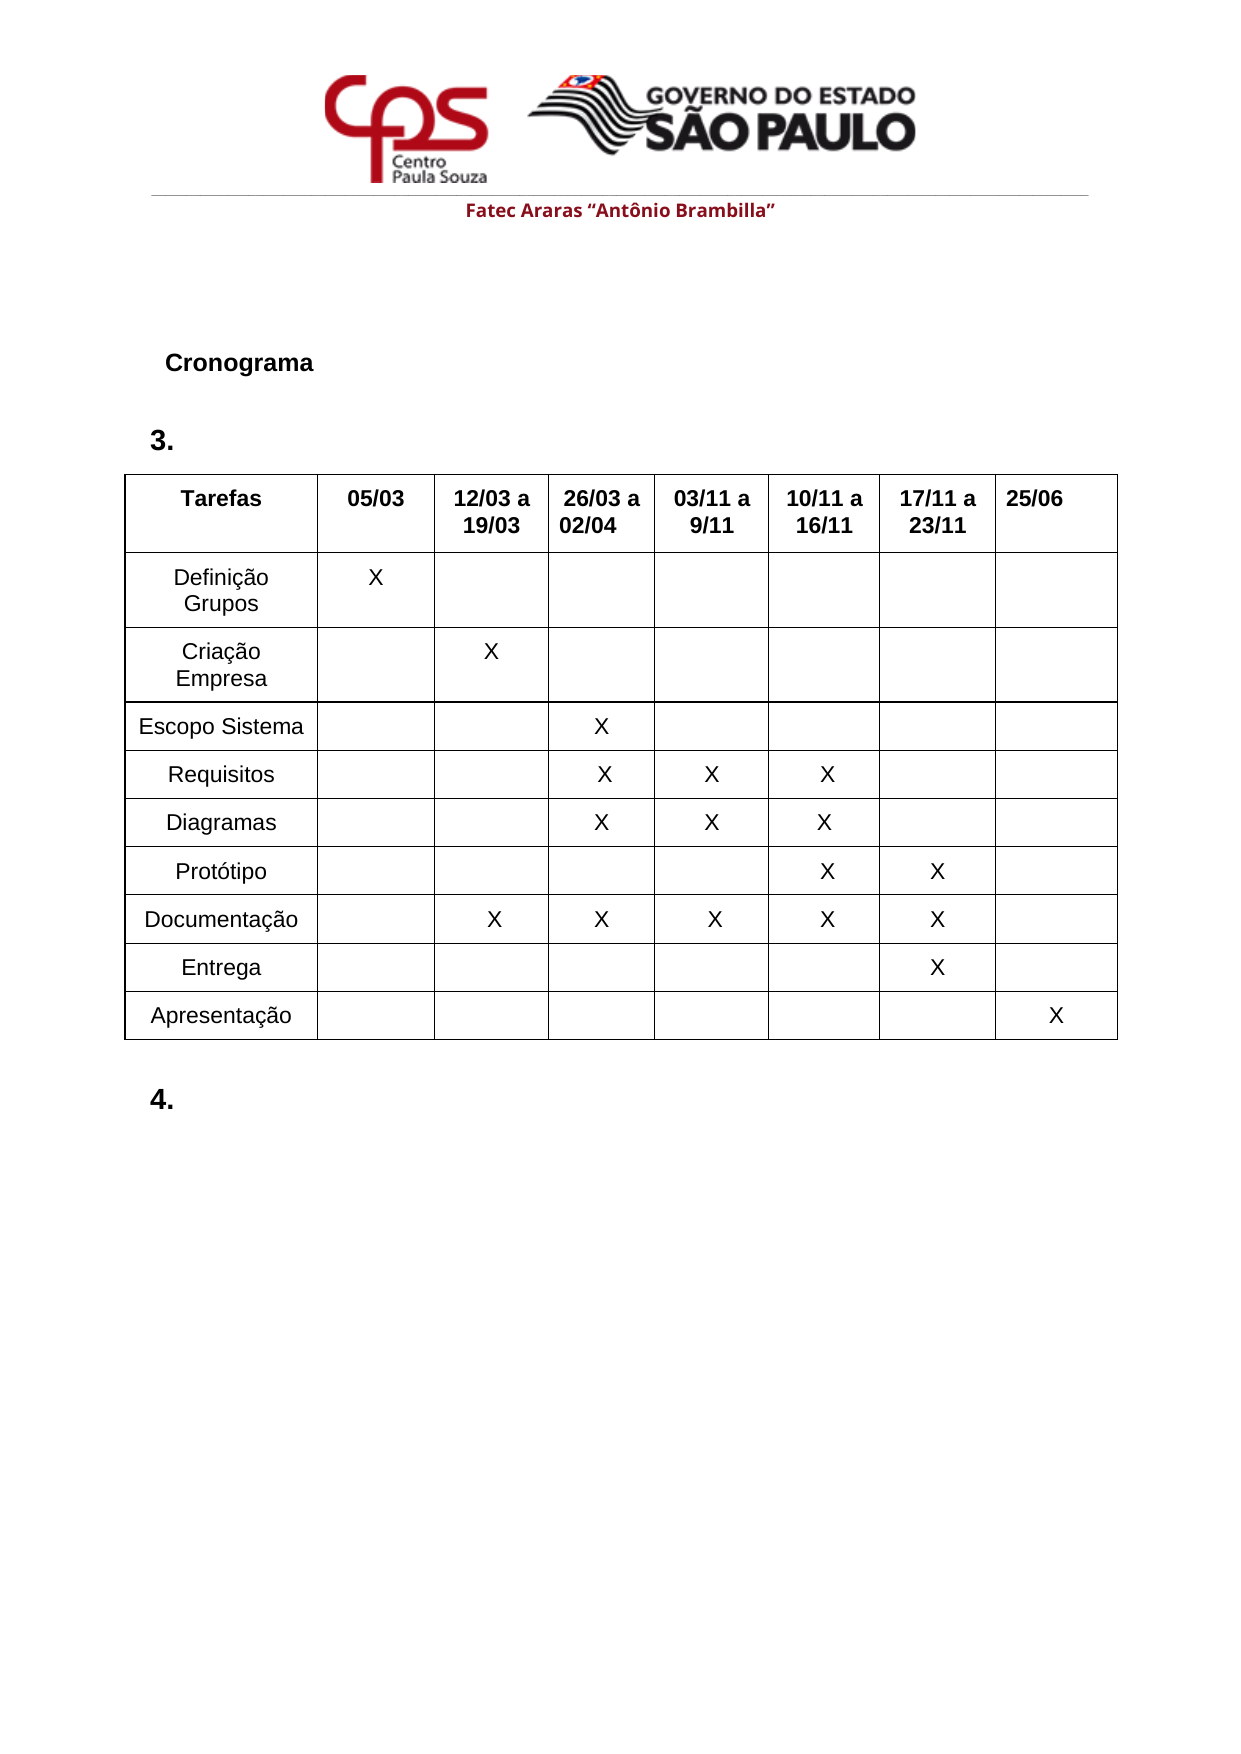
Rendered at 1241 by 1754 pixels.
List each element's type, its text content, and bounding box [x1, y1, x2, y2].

table_cell Documentação [126, 895, 317, 943]
table_cell X [655, 799, 768, 846]
table_cell Diagramas [126, 799, 317, 846]
table_cell X [880, 895, 995, 943]
table_header 26/03 a 02/04 [549, 475, 654, 552]
table_cell [880, 703, 995, 750]
table_cell [655, 847, 768, 894]
table_cell [318, 992, 434, 1039]
table_cell [318, 628, 434, 701]
table_header Tarefas [126, 475, 317, 552]
table_cell [769, 944, 879, 991]
table_cell X [996, 992, 1117, 1039]
table_header 10/11 a 16/11 [769, 475, 879, 552]
table_cell [655, 703, 768, 750]
table_cell [318, 944, 434, 991]
table_cell [435, 799, 548, 846]
table_cell [996, 847, 1117, 894]
table_header 12/03 a 19/03 [435, 475, 548, 552]
table_cell [435, 992, 548, 1039]
table_cell X [769, 751, 879, 798]
table_header 03/11 a 9/11 [655, 475, 768, 552]
table_cell [435, 553, 548, 627]
table_cell [435, 847, 548, 894]
table_cell [549, 553, 654, 627]
table_cell [435, 944, 548, 991]
table_cell [318, 895, 434, 943]
table_cell Definição Grupos [126, 553, 317, 627]
table_cell X [769, 847, 879, 894]
table_cell X [318, 553, 434, 627]
table_cell [996, 895, 1117, 943]
table_cell [655, 944, 768, 991]
table_cell Escopo Sistema [126, 703, 317, 750]
table_cell [996, 944, 1117, 991]
table_cell [769, 553, 879, 627]
table_cell X [880, 847, 995, 894]
table_cell X [549, 895, 654, 943]
table_header 17/11 a 23/11 [880, 475, 995, 552]
table_cell X [549, 703, 654, 750]
table_cell X [655, 751, 768, 798]
table_cell Entrega [126, 944, 317, 991]
table_cell [880, 992, 995, 1039]
table_cell X [435, 628, 548, 701]
table_header 25/06 [996, 475, 1117, 552]
table_cell [880, 751, 995, 798]
table_cell [996, 553, 1117, 627]
table_cell [769, 703, 879, 750]
table_cell [996, 703, 1117, 750]
table_cell [880, 799, 995, 846]
table_cell [996, 628, 1117, 701]
table_cell [769, 992, 879, 1039]
table_cell [318, 703, 434, 750]
table_cell Apresentação [126, 992, 317, 1039]
table_cell X [549, 751, 654, 798]
table_cell [655, 992, 768, 1039]
table_cell Criação Empresa [126, 628, 317, 701]
table_cell [549, 628, 654, 701]
table_cell [549, 992, 654, 1039]
table_header 05/03 [318, 475, 434, 552]
table_cell [769, 628, 879, 701]
table_cell [318, 799, 434, 846]
table_cell [549, 944, 654, 991]
table_cell X [880, 944, 995, 991]
table_cell Protótipo [126, 847, 317, 894]
table_cell [996, 799, 1117, 846]
table_cell X [769, 895, 879, 943]
table_cell [655, 628, 768, 701]
table_cell [655, 553, 768, 627]
list Cronograma [165, 348, 1090, 377]
table_cell Requisitos [126, 751, 317, 798]
table_cell [880, 553, 995, 627]
table_cell [549, 847, 654, 894]
table_cell X [655, 895, 768, 943]
table_cell [435, 703, 548, 750]
table_cell X [549, 799, 654, 846]
table_cell [318, 751, 434, 798]
table_cell X [435, 895, 548, 943]
table_cell [318, 847, 434, 894]
table_cell [435, 751, 548, 798]
table_cell [880, 628, 995, 701]
table_cell [996, 751, 1117, 798]
table_cell X [769, 799, 879, 846]
